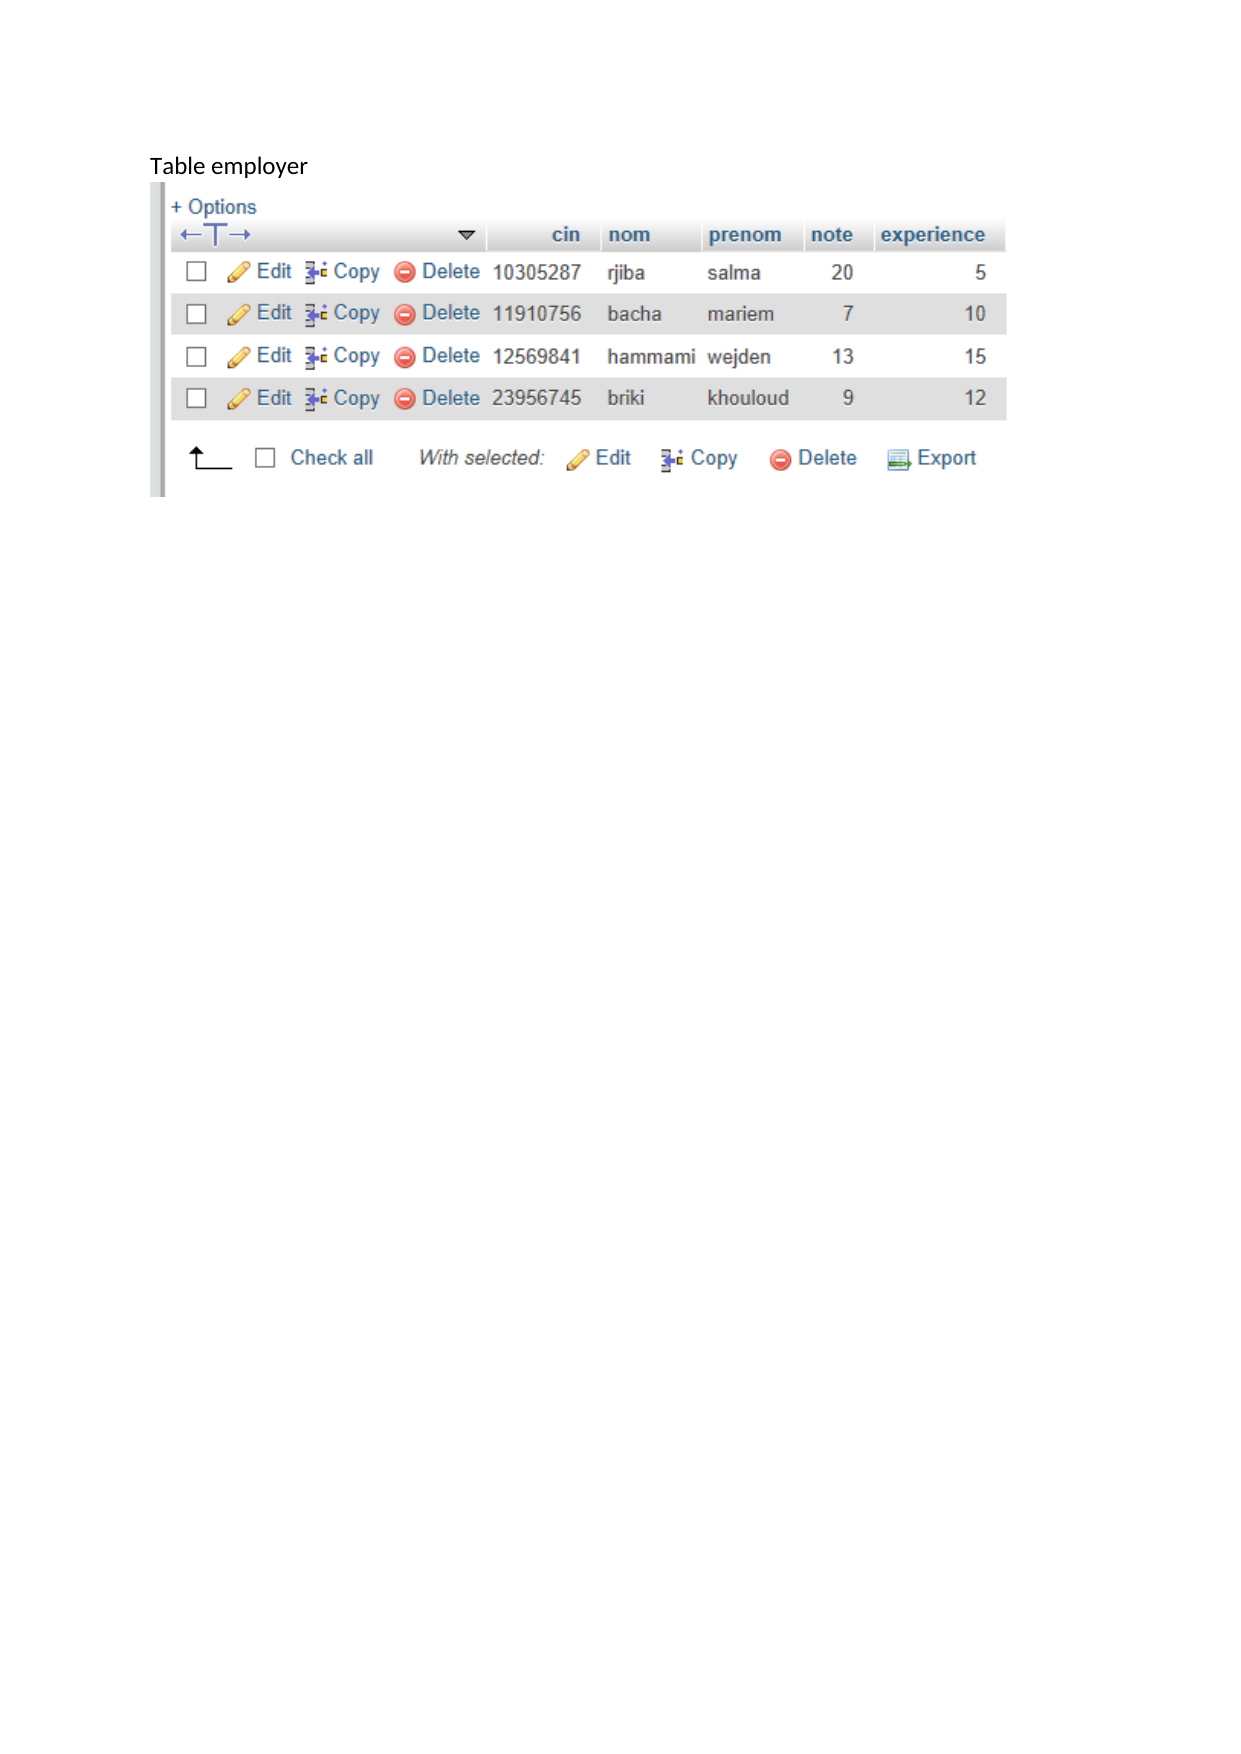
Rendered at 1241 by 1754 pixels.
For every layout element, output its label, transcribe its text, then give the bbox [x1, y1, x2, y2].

text Table employer [150, 150, 1090, 182]
